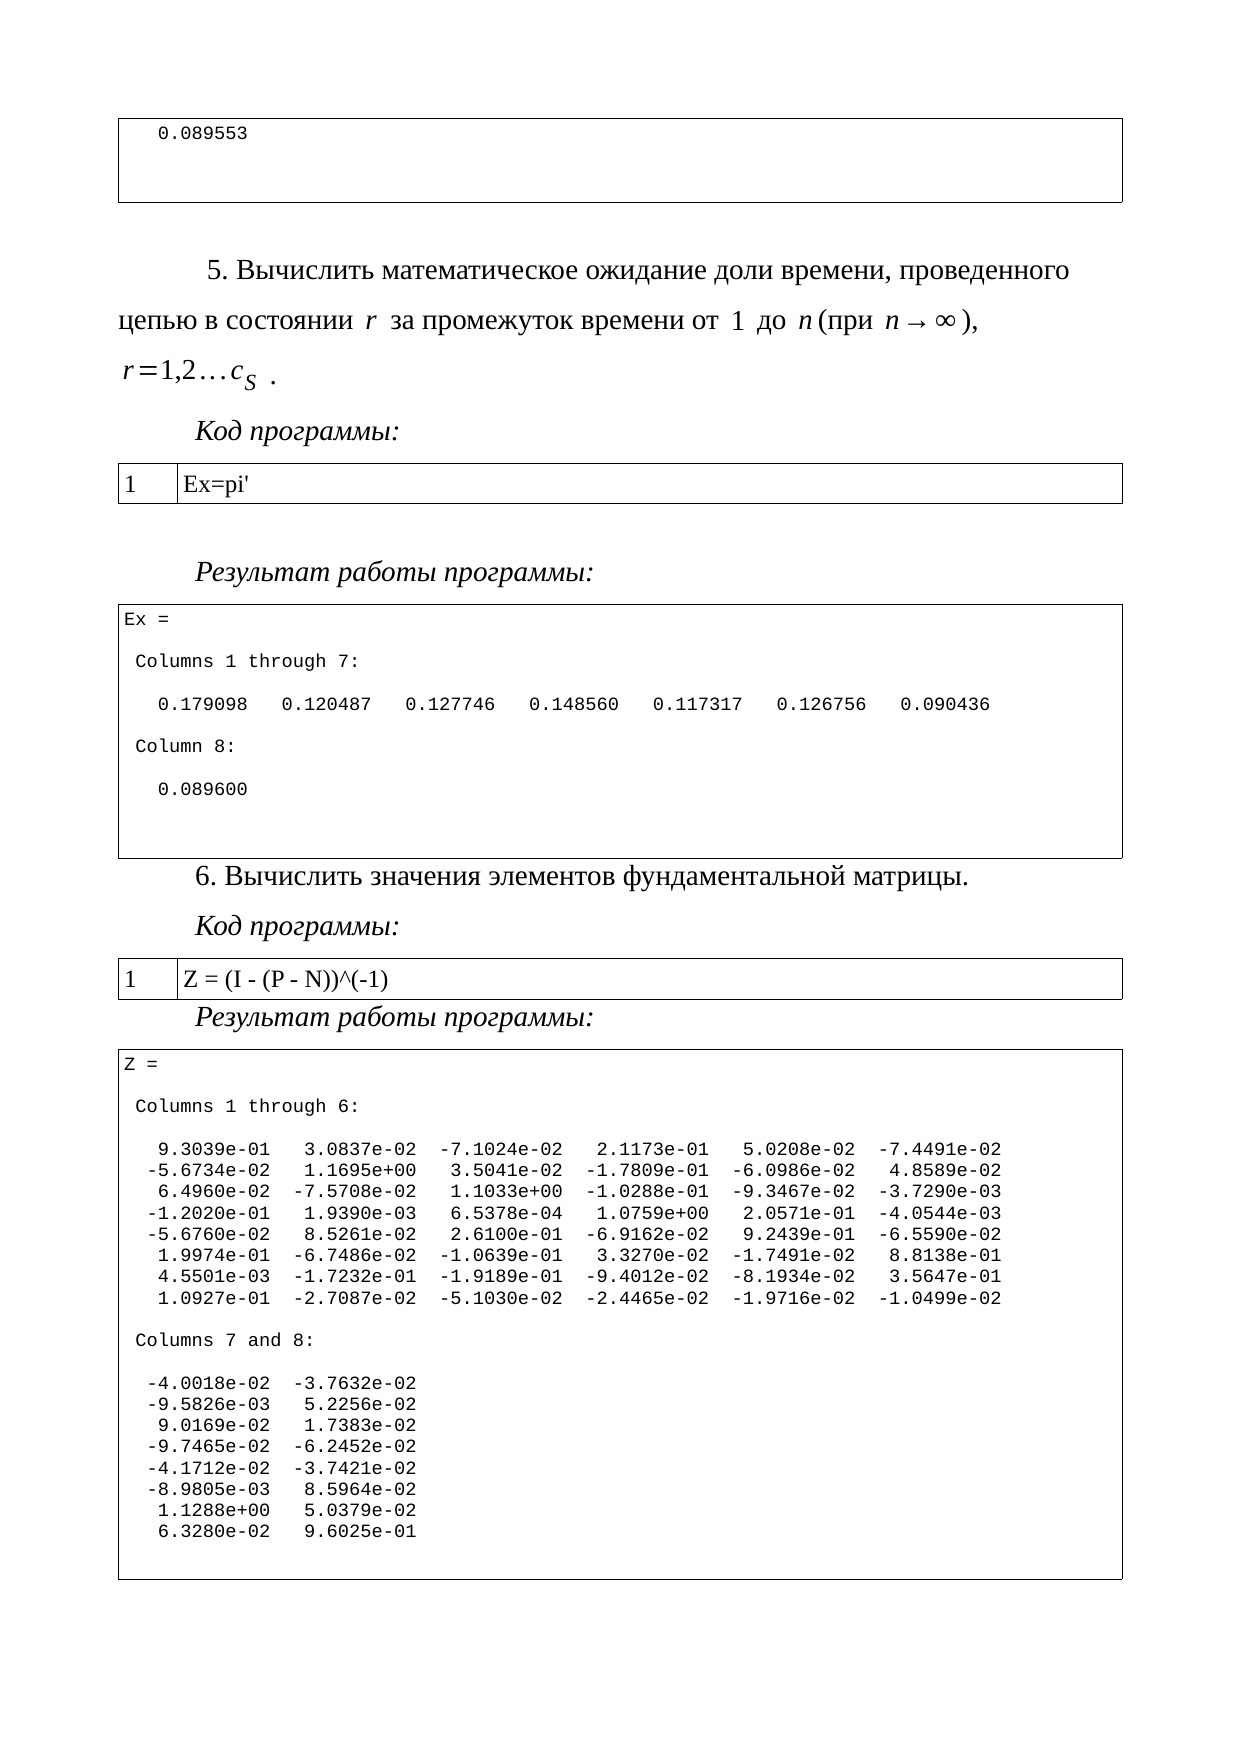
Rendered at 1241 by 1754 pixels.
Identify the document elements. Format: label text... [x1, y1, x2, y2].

text Результат работы программы: [118, 1000, 1122, 1032]
table_header 1 [119, 959, 177, 998]
table_header Z = Columns 1 through 6: 9.3039e-01 3.0837e-02 -7.1024e-02 2.1173e-01 5.0208e-02 -7.4491e-02 -5.6734e-02 1.1695e+00 3.5041e-02 -1.7809e-01 -6.0986e-02 4.8589e-02 6.4960e-02 -7.5708e-02 1.1033e+00 -1.0288e-01 -9.3467e-02 -3.7290e-03 -1.2020e-01 1.9390e-03 6.5378e-04 1.0759e+00 2.0571e-01 -4.0544e-03 -5.6760e-02 8.5261e-02 2.6100e-01 -6.9162e-02 9.2439e-01 -6.5590e-02 1.9974e-01 -6.7486e-02 -1.0639e-01 3.3270e-02 -1.7491e-02 8.8138e-01 4.5501e-03 -1.7232e-01 -1.9189e-01 -9.4012e-02 -8.1934e-02 3.5647e-01 1.0927e-01 -2.7087e-02 -5.1030e-02 -2.4465e-02 -1.9716e-02 -1.0499e-02 Columns 7 and 8: -4.0018e-02 -3.7632e-02 -9.5826e-03 5.2256e-02 9.0169e-02 1.7383e-02 -9.7465e-02 -6.2452e-02 -4.1712e-02 -3.7421e-02 -8.9805e-03 8.5964e-02 1.1288e+00 5.0379e-02 6.3280e-02 9.6025e-01 [119, 1050, 1122, 1579]
text Код программы: [118, 908, 1122, 941]
table_header 0.089553 [119, 119, 1122, 202]
table_header Ex = Columns 1 through 7: 0.179098 0.120487 0.127746 0.148560 0.117317 0.126756 0.090436 Column 8: 0.089600 [119, 605, 1122, 857]
text 5. Вычислить математическое ожидание доли времени, проведенного цепью в состоянии за промежуток времени от до (при ), . [118, 252, 1122, 396]
text Результат работы программы: [118, 554, 1122, 587]
table_header Ex=pi' [178, 464, 1122, 503]
table_header Z = (I - (P - N))^(-1) [178, 959, 1122, 998]
table_header 1 [119, 464, 177, 503]
text Код программы: [118, 413, 1122, 446]
text 6. Вычислить значения элементов фундаментальной матрицы. [118, 859, 1122, 891]
